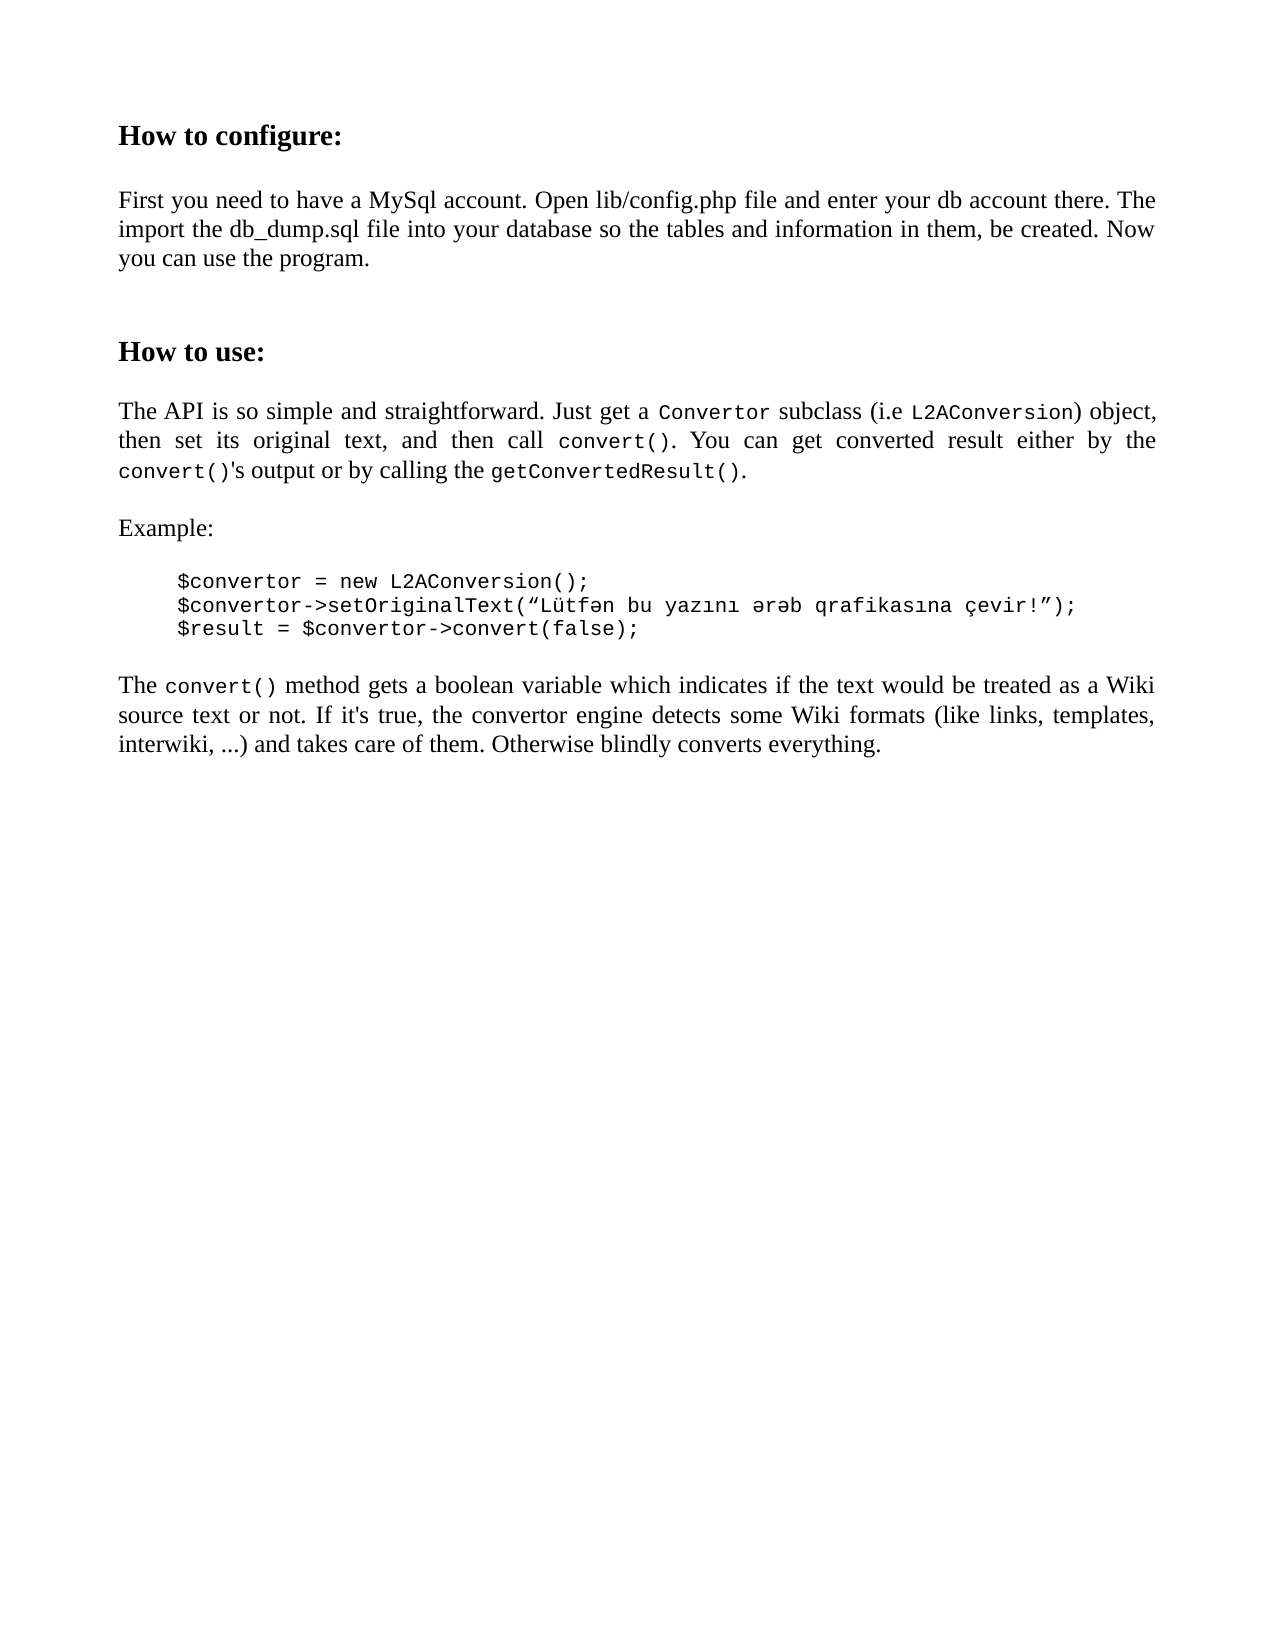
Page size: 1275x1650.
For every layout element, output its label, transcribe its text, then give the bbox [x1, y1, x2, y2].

text $result = $convertor->convert(false); [177, 618, 1157, 642]
text The API is so simple and straightforward. Just get a Convertor subclass (i.e L2AConversion) object, then set its original text, and then call convert(). You can get converted result either by the convert()'s output or by calling the getConvertedResult(). [118, 396, 1157, 485]
text The convert() method gets a boolean variable which indicates if the text would be treated as a Wiki source text or not. If it's true, the convertor engine detects some Wiki formats (like links, templates, interwiki, ...) and takes care of them. Otherwise blindly converts everything. [118, 670, 1157, 757]
text How to use: [118, 334, 1157, 367]
text $convertor->setOriginalText(“Lütfən bu yazını ərəb qrafikasına çevir!”); [177, 595, 1157, 618]
text First you need to have a MySql account. Open lib/config.php file and enter your db account there. The import the db_dump.sql file into your database so the tables and information in them, be created. Now you can use the program. [118, 185, 1157, 271]
text How to configure: [118, 118, 1157, 152]
text Example: [118, 513, 1157, 542]
text $convertor = new L2AConversion(); [177, 571, 1157, 595]
